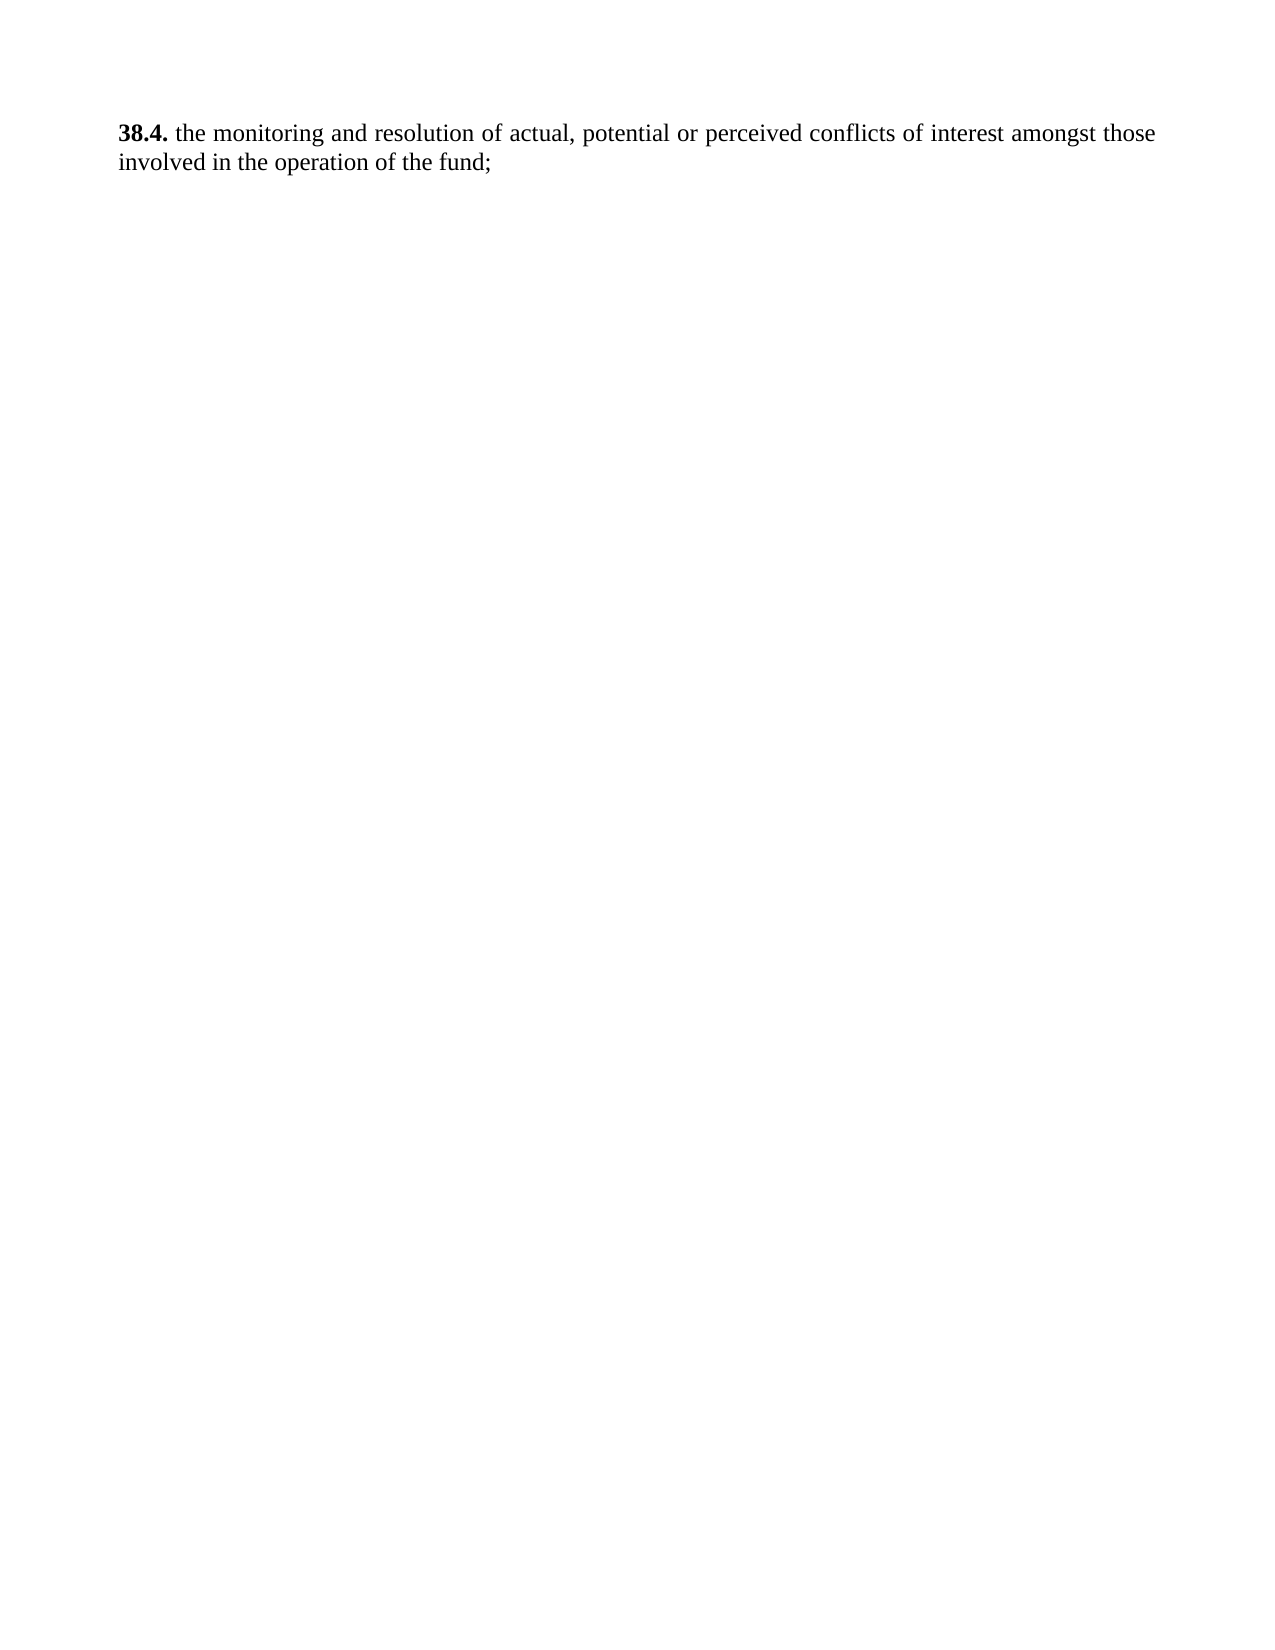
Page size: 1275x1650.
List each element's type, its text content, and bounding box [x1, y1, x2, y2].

text 38.4. the monitoring and resolution of actual, potential or perceived conflicts of interest amongst those involved in the operation of the fund; [118, 118, 1157, 176]
